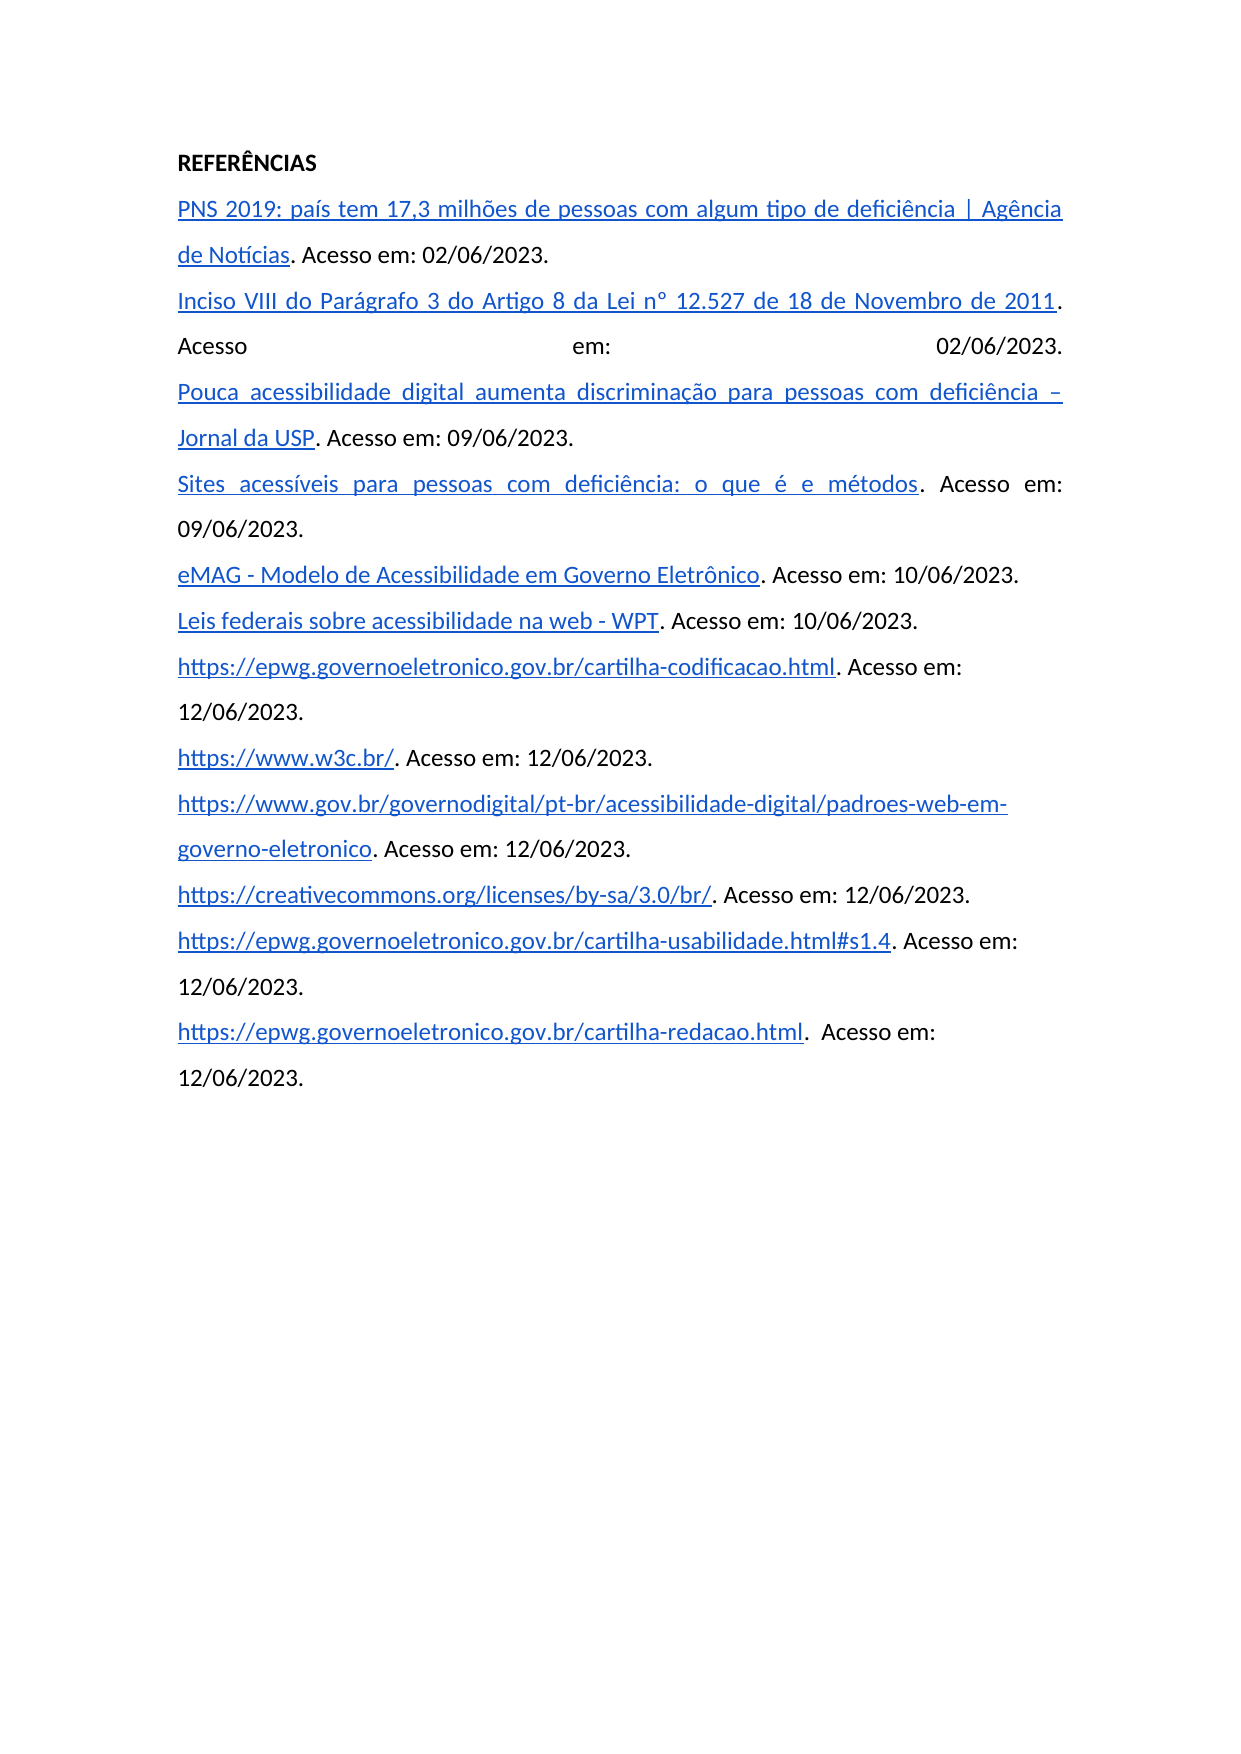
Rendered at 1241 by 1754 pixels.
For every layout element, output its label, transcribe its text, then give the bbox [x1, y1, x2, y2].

text Leis federais sobre acessibilidade na web - WPT. Acesso em: 10/06/2023. [177, 605, 1063, 635]
text https://epwg.governoeletronico.gov.br/cartilha-redacao.html. Acesso em: 12/06/2023. [177, 1016, 1063, 1093]
text eMAG - Modelo de Acessibilidade em Governo Eletrônico. Acesso em: 10/06/2023. [177, 559, 1063, 590]
text https://www.w3c.br/. Acesso em: 12/06/2023. [177, 742, 1063, 773]
text de Notícias. Acesso em: 02/06/2023. [177, 220, 1063, 269]
text https://creativecommons.org/licenses/by-sa/3.0/br/. Acesso em: 12/06/2023. [177, 879, 1063, 910]
text Jornal da USP. Acesso em: 09/06/2023. [177, 403, 1063, 452]
text Inciso VIII do Parágrafo 3 do Artigo 8 da Lei nº 12.527 de 18 de Novembro de 2011. Acesso em: 02/06/2023. Pouca acessibilidade digital aumenta discriminação para pessoas com deficiência – [177, 285, 1063, 402]
text PNS 2019: país tem 17,3 milhões de pessoas com algum tipo de deficiência | Agência [177, 193, 1063, 219]
text REFERÊNCIAS [177, 148, 1063, 178]
text https://www.gov.br/governodigital/pt-br/acessibilidade-digital/padroes-web-em-governo-eletronico. Acesso em: 12/06/2023. [177, 788, 1063, 864]
text Sites acessíveis para pessoas com deficiência: o que é e métodos. Acesso em: 09/06/2023. [177, 468, 1063, 544]
text https://epwg.governoeletronico.gov.br/cartilha-usabilidade.html#s1.4. Acesso em: 12/06/2023. [177, 925, 1063, 1001]
text https://epwg.governoeletronico.gov.br/cartilha-codificacao.html. Acesso em: 12/06/2023. [177, 651, 1063, 727]
